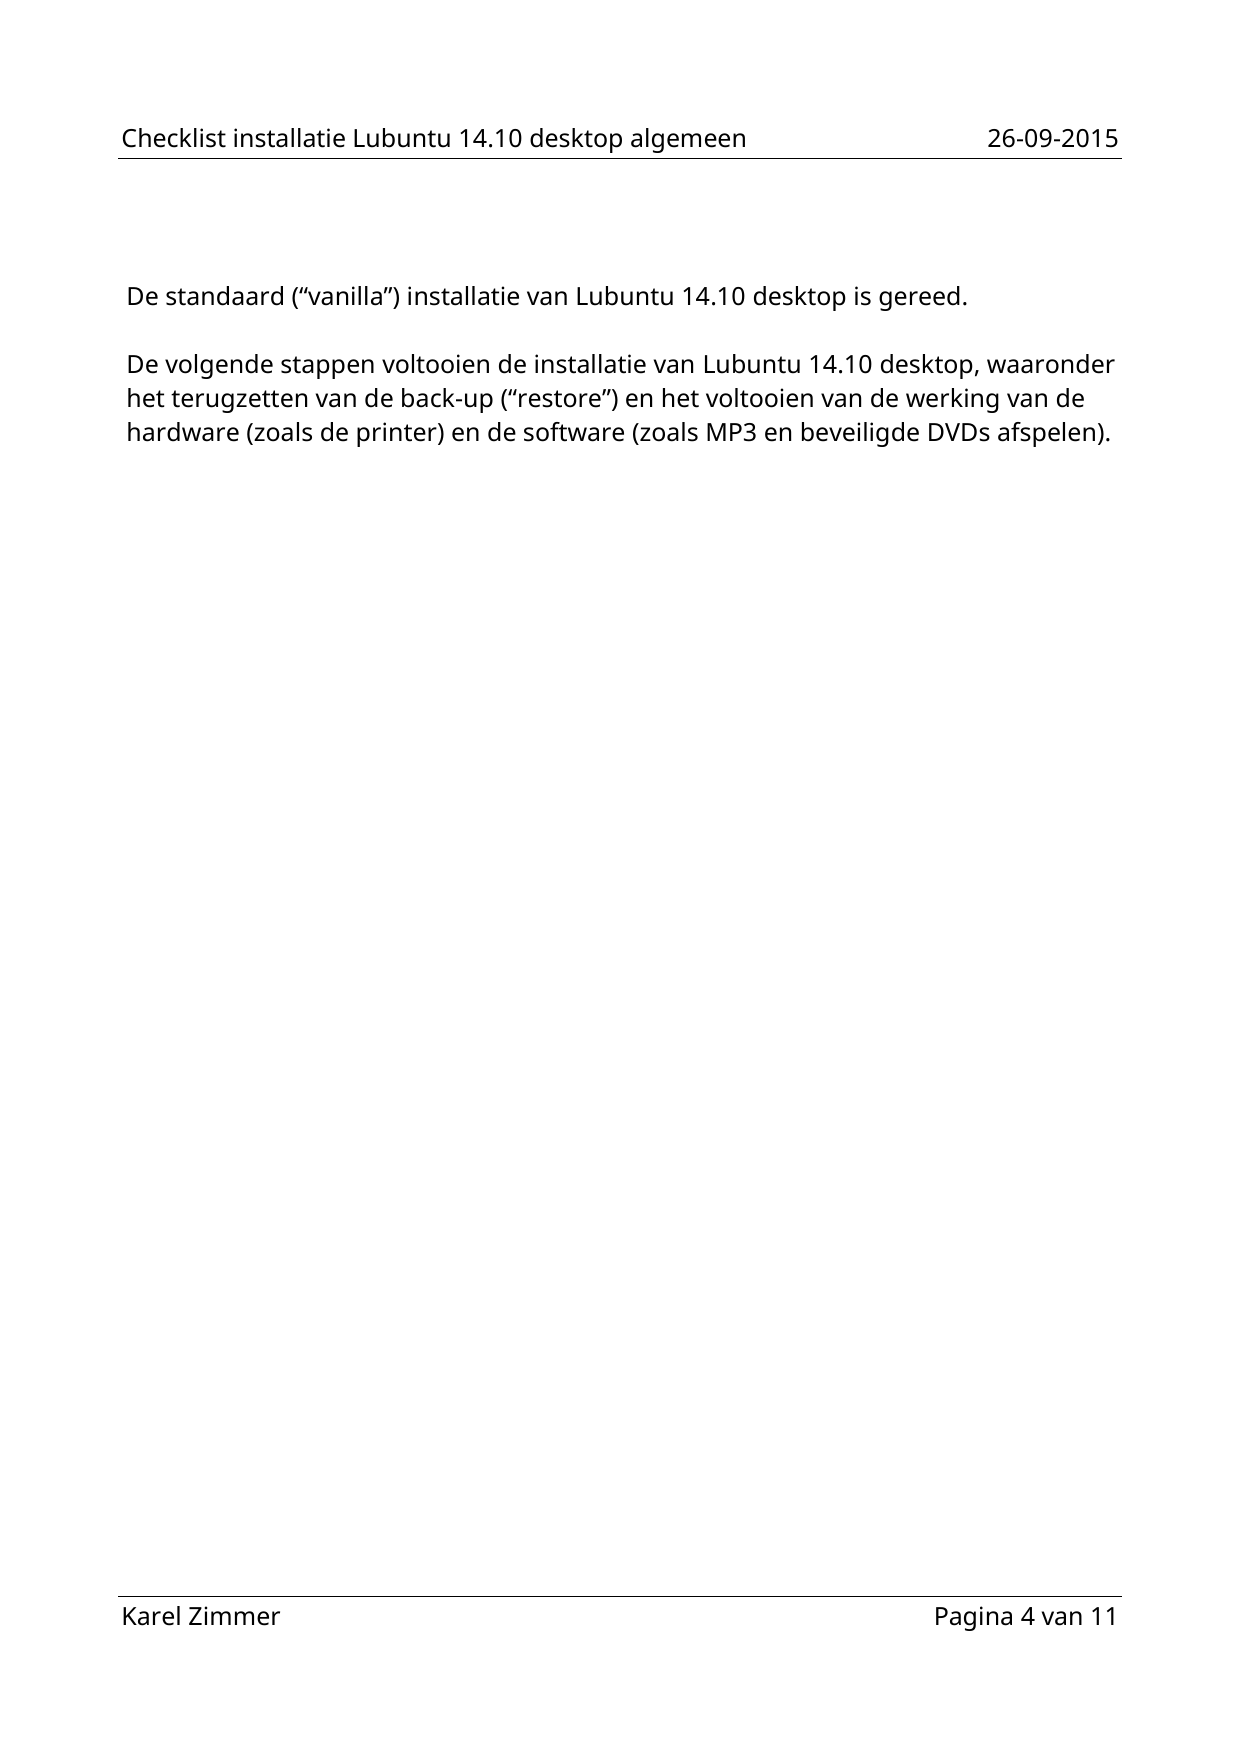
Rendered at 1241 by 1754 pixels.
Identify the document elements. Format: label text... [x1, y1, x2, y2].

list De standaard (“vanilla”) installatie van Lubuntu 14.10 desktop is gereed. De volgende stappen voltooien de installatie van Lubuntu 14.10 desktop, waaronder het terugzetten van de back-up (“restore”) en het voltooien van de werking van de hardware (zoals de printer) en de software (zoals MP3 en beveiligde DVDs afspelen). [111, 279, 1122, 449]
